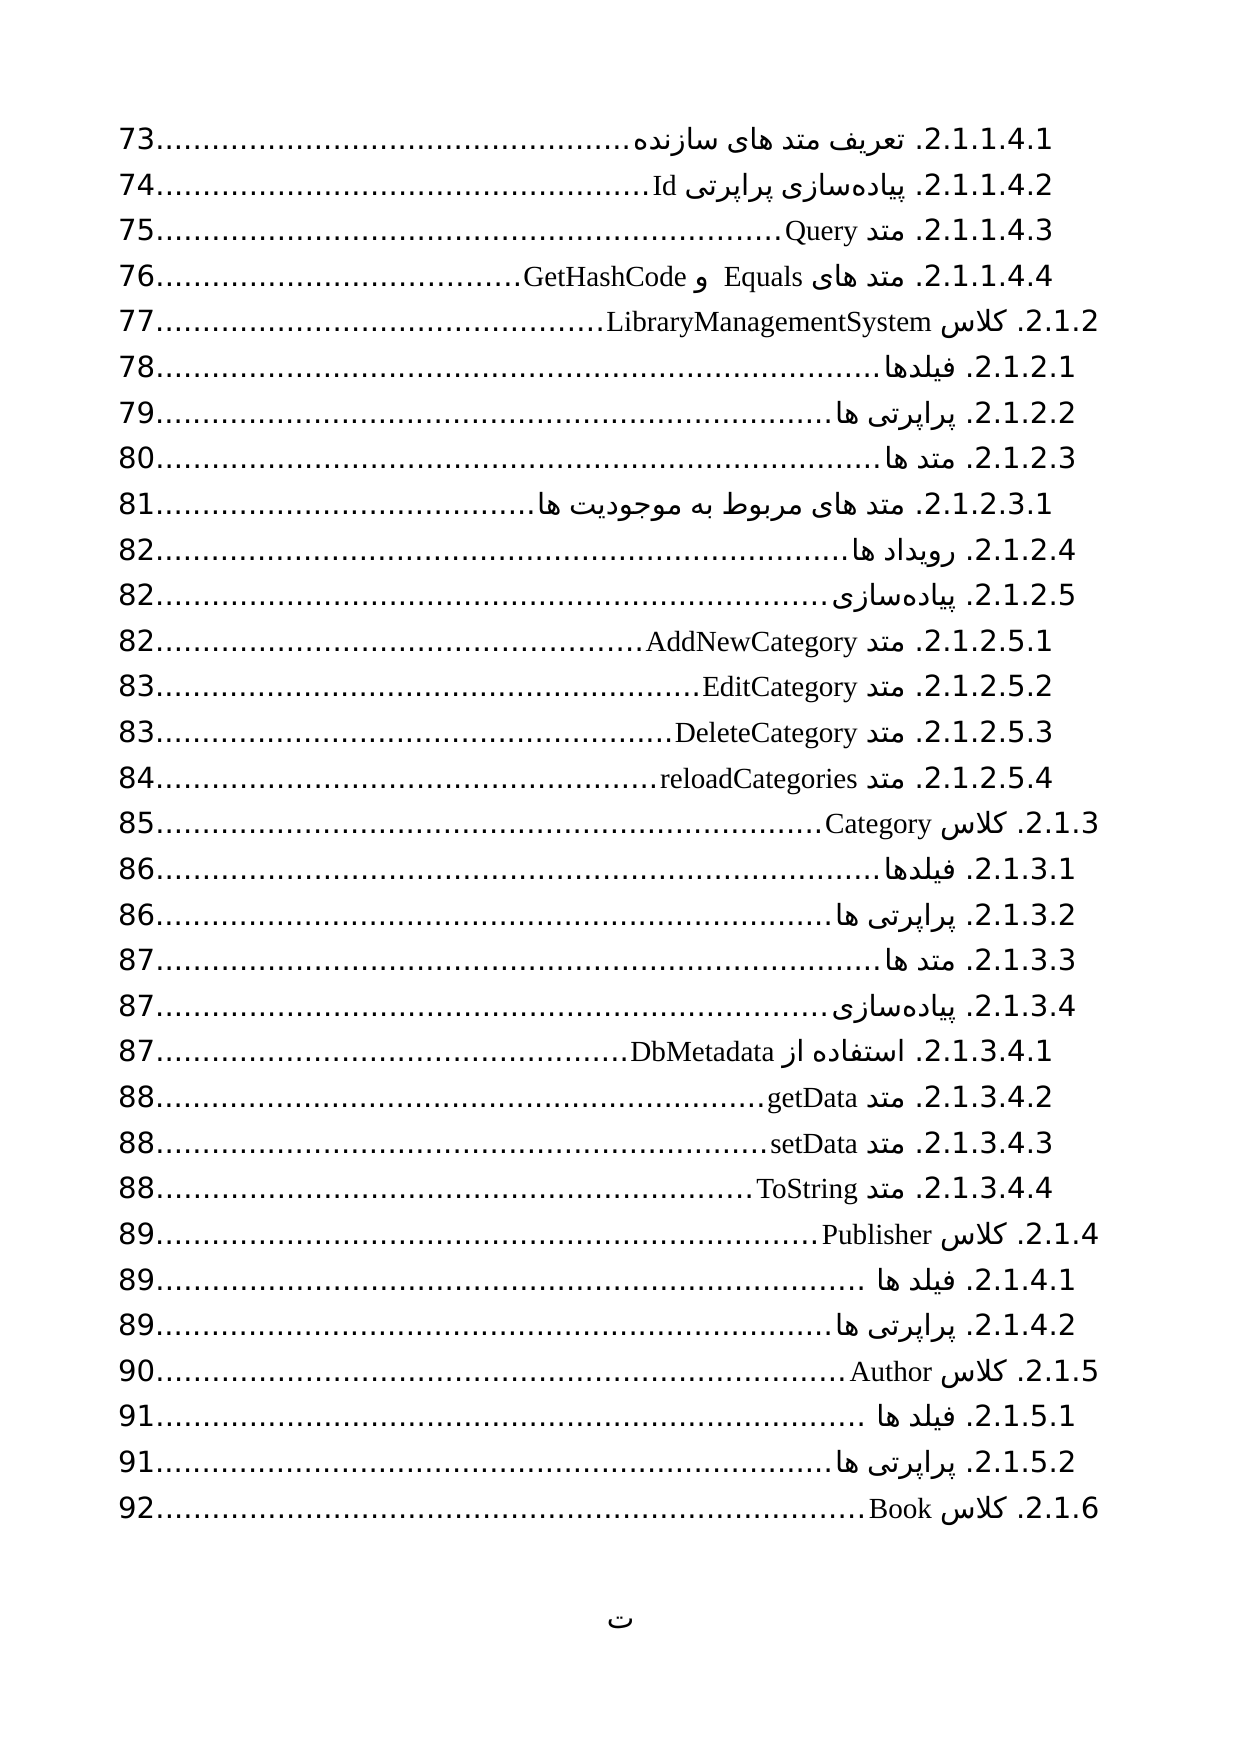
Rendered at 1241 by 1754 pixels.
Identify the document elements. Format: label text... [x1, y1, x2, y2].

text 2.1.1.4.3. متد Query 75 [118, 209, 1054, 249]
text 2.1.5.2. پراپرتی ها 91 [118, 1441, 1077, 1481]
text 2.1.3.4.1. استفاده از DbMetadata 87 [118, 1031, 1054, 1070]
text 2.1.2.5. پیاده‌سازی 82 [118, 574, 1077, 614]
text 2.1.2.5.2. متد EditCategory 83 [118, 666, 1054, 705]
text 2.1.3.4.2. متد getData 88 [118, 1076, 1054, 1116]
text 2.1.2. کلاس LibraryManagementSystem 77 [118, 301, 1099, 340]
text 2.1.1.4.2. پیاده‌سازی پراپرتی Id 74 [118, 164, 1054, 203]
text 2.1.5. کلاس Author 90 [118, 1350, 1099, 1390]
text 2.1.2.3. متد ها 80 [118, 437, 1077, 477]
text 2.1.2.5.3. متد DeleteCategory 83 [118, 711, 1054, 751]
text 2.1.2.1. فیلدها 78 [118, 346, 1077, 386]
text 2.1.5.1. فیلد ها 91 [118, 1396, 1077, 1435]
text 2.1.4.2. پراپرتی ها 89 [118, 1304, 1077, 1344]
text 2.1.3. کلاس Category 85 [118, 802, 1099, 842]
text 2.1.2.5.1. متد AddNewCategory 82 [118, 620, 1054, 660]
text 2.1.2.3.1. متد های مربوط به موجودیت ها 81 [118, 483, 1054, 523]
text 2.1.2.4. رویداد ها 82 [118, 529, 1077, 568]
text 2.1.6. کلاس Book 92 [118, 1487, 1099, 1527]
text 2.1.1.4.4. متد های Equals و GetHashCode 76 [118, 255, 1054, 295]
text 2.1.3.1. فیلدها 86 [118, 848, 1077, 888]
text 2.1.2.2. پراپرتی ها 79 [118, 392, 1077, 432]
text 2.1.2.5.4. متد reloadCategories 84 [118, 757, 1054, 797]
text 2.1.1.4.1. تعریف متد های سازنده 73 [118, 118, 1054, 158]
text 2.1.3.2. پراپرتی ها 86 [118, 894, 1077, 933]
text 2.1.3.3. متد ها 87 [118, 939, 1077, 979]
text 2.1.3.4.4. متد ToString 88 [118, 1167, 1054, 1207]
text 2.1.3.4. پیاده‌سازی 87 [118, 985, 1077, 1025]
text 2.1.4.1. فیلد ها 89 [118, 1259, 1077, 1298]
text 2.1.4. کلاس Publisher 89 [118, 1213, 1099, 1253]
text 2.1.3.4.3. متد setData 88 [118, 1122, 1054, 1162]
